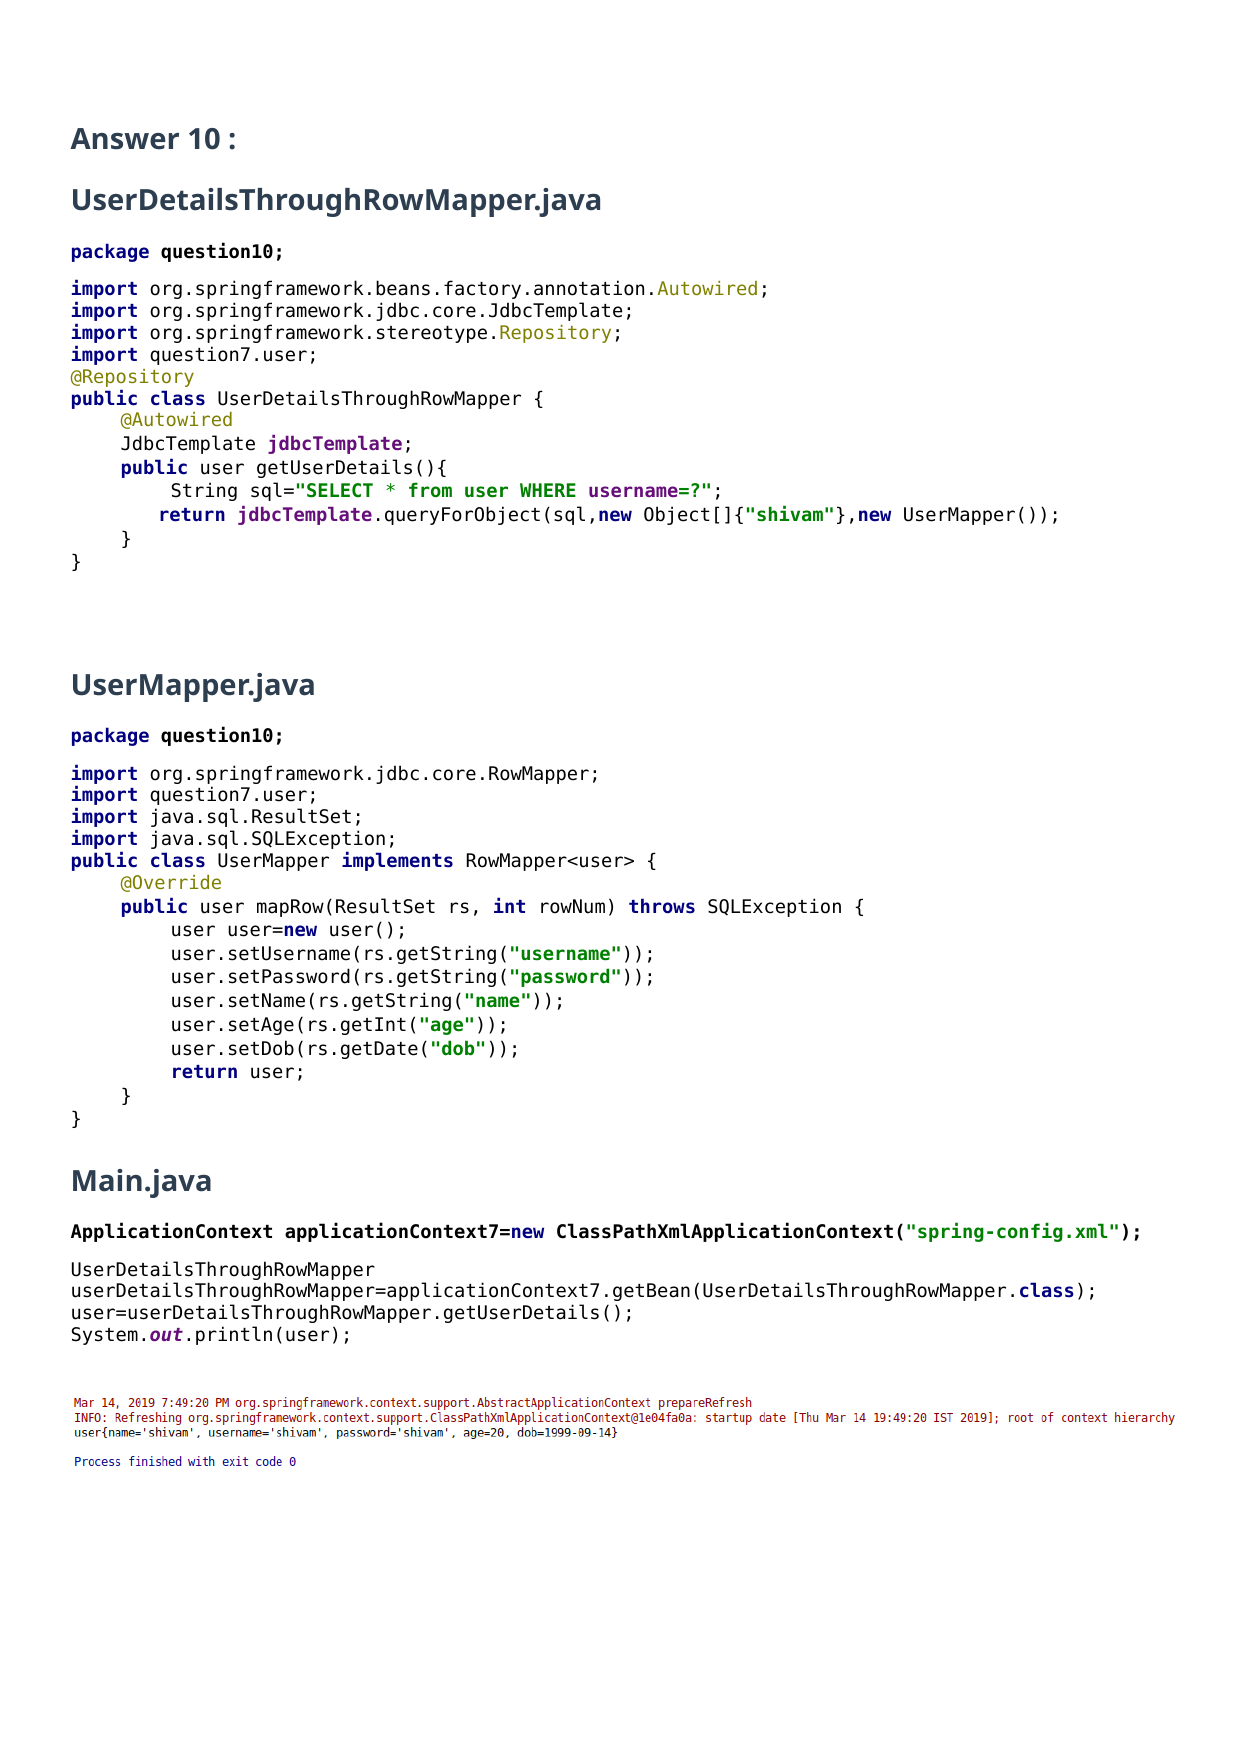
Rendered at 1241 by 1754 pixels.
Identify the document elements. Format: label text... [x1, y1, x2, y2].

text import java.sql.SQLException; [70, 828, 1181, 850]
text user.setName(rs.getString("name")); [70, 990, 1181, 1014]
text package question10; [70, 241, 1181, 262]
text import java.sql.ResultSet; [70, 806, 1181, 828]
text @Autowired [70, 409, 1181, 433]
text user=userDetailsThroughRowMapper.getUserDetails(); [70, 1302, 1181, 1324]
text user.setDob(rs.getDate("dob")); [70, 1037, 1181, 1061]
text return jdbcTemplate.queryForObject(sql,new Object[]{"shivam"},new UserMapper()); [70, 504, 1181, 528]
text JdbcTemplate jdbcTemplate; [70, 433, 1181, 457]
text } [70, 1085, 1181, 1108]
text import org.springframework.jdbc.core.RowMapper; [70, 763, 1181, 784]
text import org.springframework.beans.factory.annotation.Autowired; [70, 278, 1181, 300]
text } [70, 528, 1181, 551]
text import org.springframework.jdbc.core.JdbcTemplate; [70, 300, 1181, 322]
text UserMapper.java [70, 664, 1181, 703]
text public user getUserDetails(){ [70, 457, 1181, 480]
text } [70, 1108, 1181, 1130]
text package question10; [70, 725, 1181, 747]
text user.setUsername(rs.getString("username")); [70, 943, 1181, 967]
text Answer 10 : [70, 118, 1181, 158]
picture [70, 1395, 1181, 1479]
text user.setPassword(rs.getString("password")); [70, 967, 1181, 990]
text import question7.user; [70, 784, 1181, 806]
text @Repository [70, 366, 1181, 387]
text UserDetailsThroughRowMapper.java [70, 179, 1181, 219]
text user user=new user(); [70, 919, 1181, 943]
text } [70, 551, 1181, 573]
text public user mapRow(ResultSet rs, int rowNum) throws SQLException { [70, 896, 1181, 919]
text return user; [70, 1061, 1181, 1085]
text UserDetailsThroughRowMapper userDetailsThroughRowMapper=applicationContext7.getBean(UserDetailsThroughRowMapper.class); [70, 1258, 1181, 1302]
text public class UserMapper implements RowMapper<user> { [70, 850, 1181, 872]
text import org.springframework.stereotype.Repository; [70, 322, 1181, 344]
text String sql="SELECT * from user WHERE username=?"; [70, 480, 1181, 504]
text ApplicationContext applicationContext7=new ClassPathXmlApplicationContext("spring-config.xml"); [70, 1221, 1181, 1243]
text user.setAge(rs.getInt("age")); [70, 1014, 1181, 1037]
text import question7.user; [70, 344, 1181, 366]
text public class UserDetailsThroughRowMapper { [70, 387, 1181, 409]
text System.out.println(user); [70, 1324, 1181, 1346]
text Main.java [70, 1160, 1181, 1199]
text @Override [70, 872, 1181, 896]
